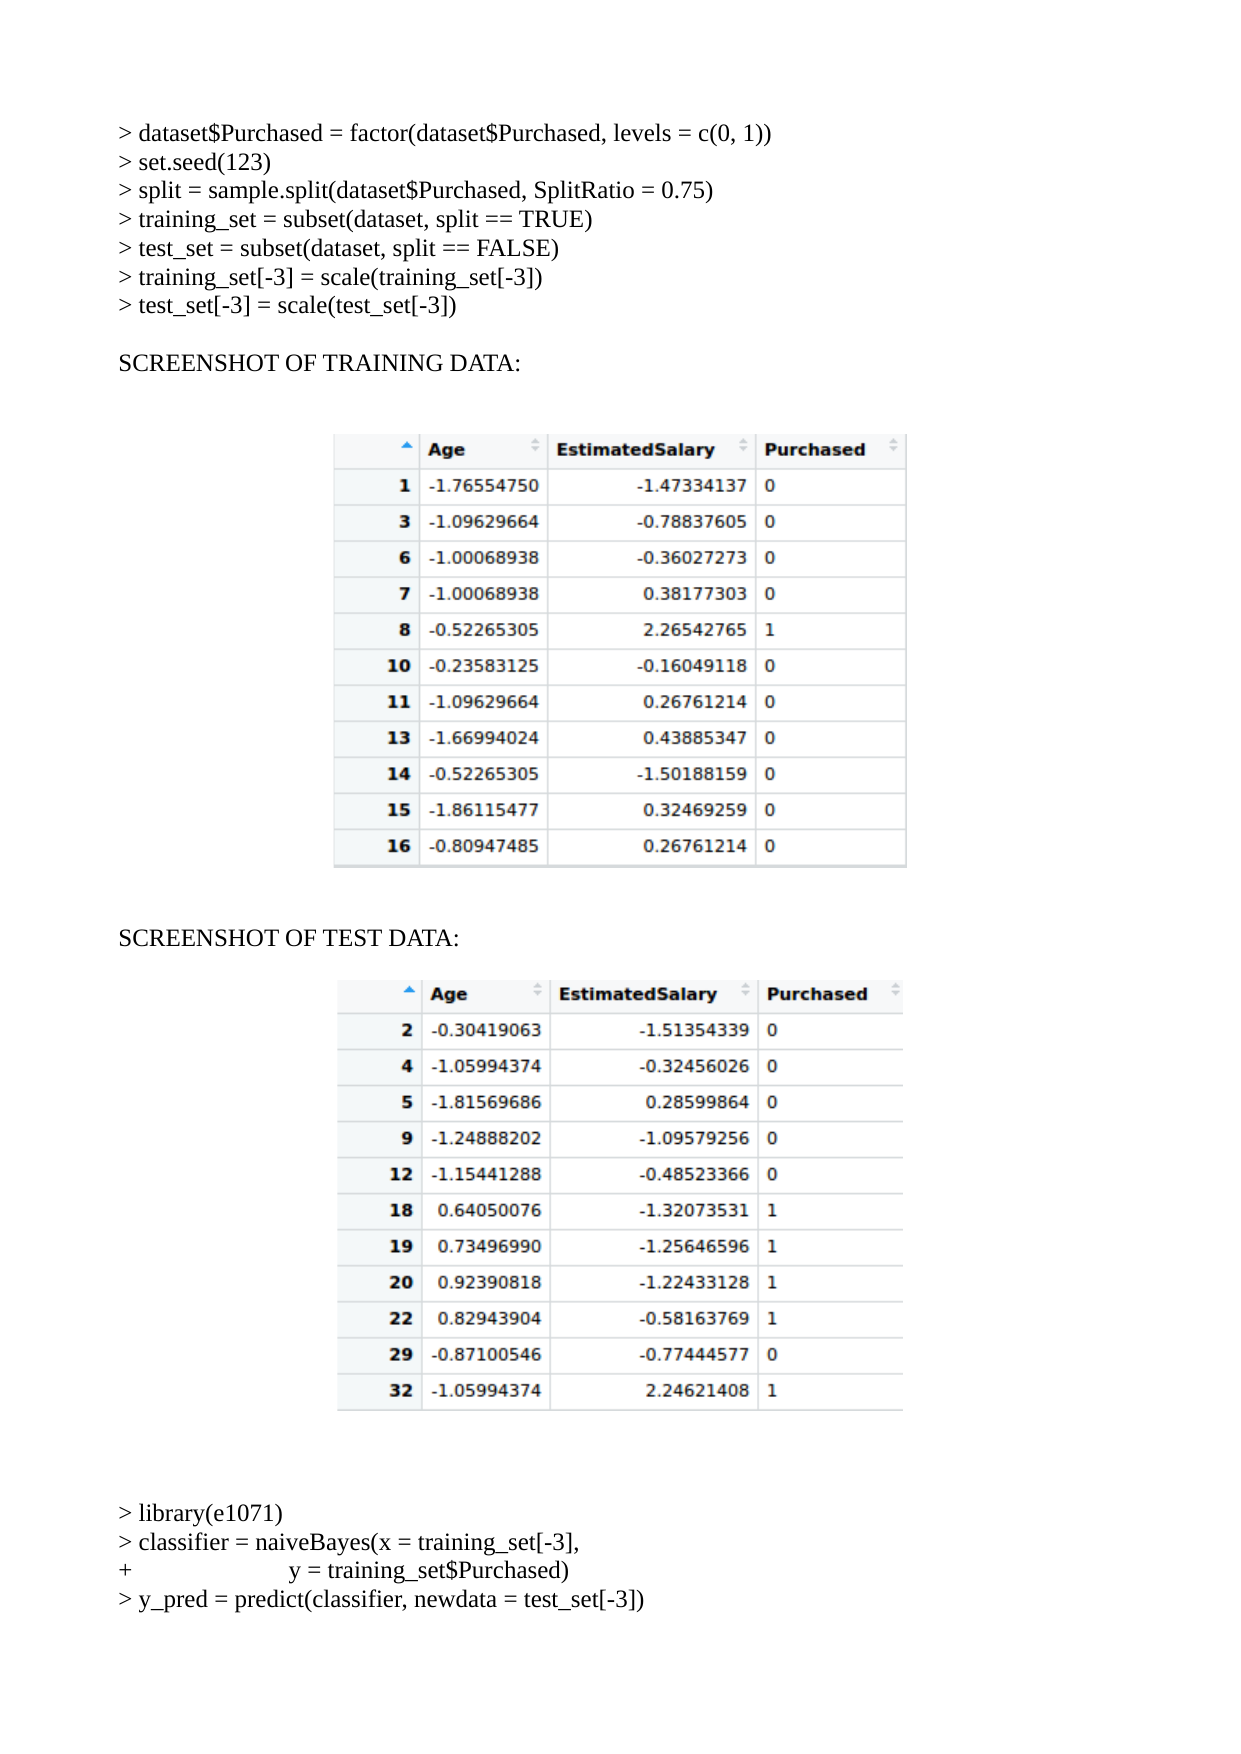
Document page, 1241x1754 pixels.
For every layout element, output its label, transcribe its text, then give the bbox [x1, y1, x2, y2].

text SCREENSHOT OF TEST DATA: [118, 923, 1122, 952]
text > y_pred = predict(classifier, newdata = test_set[-3]) [118, 1584, 1122, 1613]
text > split = sample.split(dataset$Purchased, SplitRatio = 0.75) [118, 176, 1122, 204]
text > library(e1071) [118, 1498, 1122, 1527]
text > test_set = subset(dataset, split == FALSE) [118, 233, 1122, 262]
text > training_set[-3] = scale(training_set[-3]) [118, 262, 1122, 291]
text > dataset$Purchased = factor(dataset$Purchased, levels = c(0, 1)) [118, 118, 1122, 147]
text + y = training_set$Purchased) [118, 1556, 1122, 1584]
text > test_set[-3] = scale(test_set[-3]) [118, 291, 1122, 319]
text > classifier = naiveBayes(x = training_set[-3], [118, 1527, 1122, 1556]
text > set.seed(123) [118, 147, 1122, 176]
text SCREENSHOT OF TRAINING DATA: [118, 348, 1122, 377]
text > training_set = subset(dataset, split == TRUE) [118, 204, 1122, 233]
